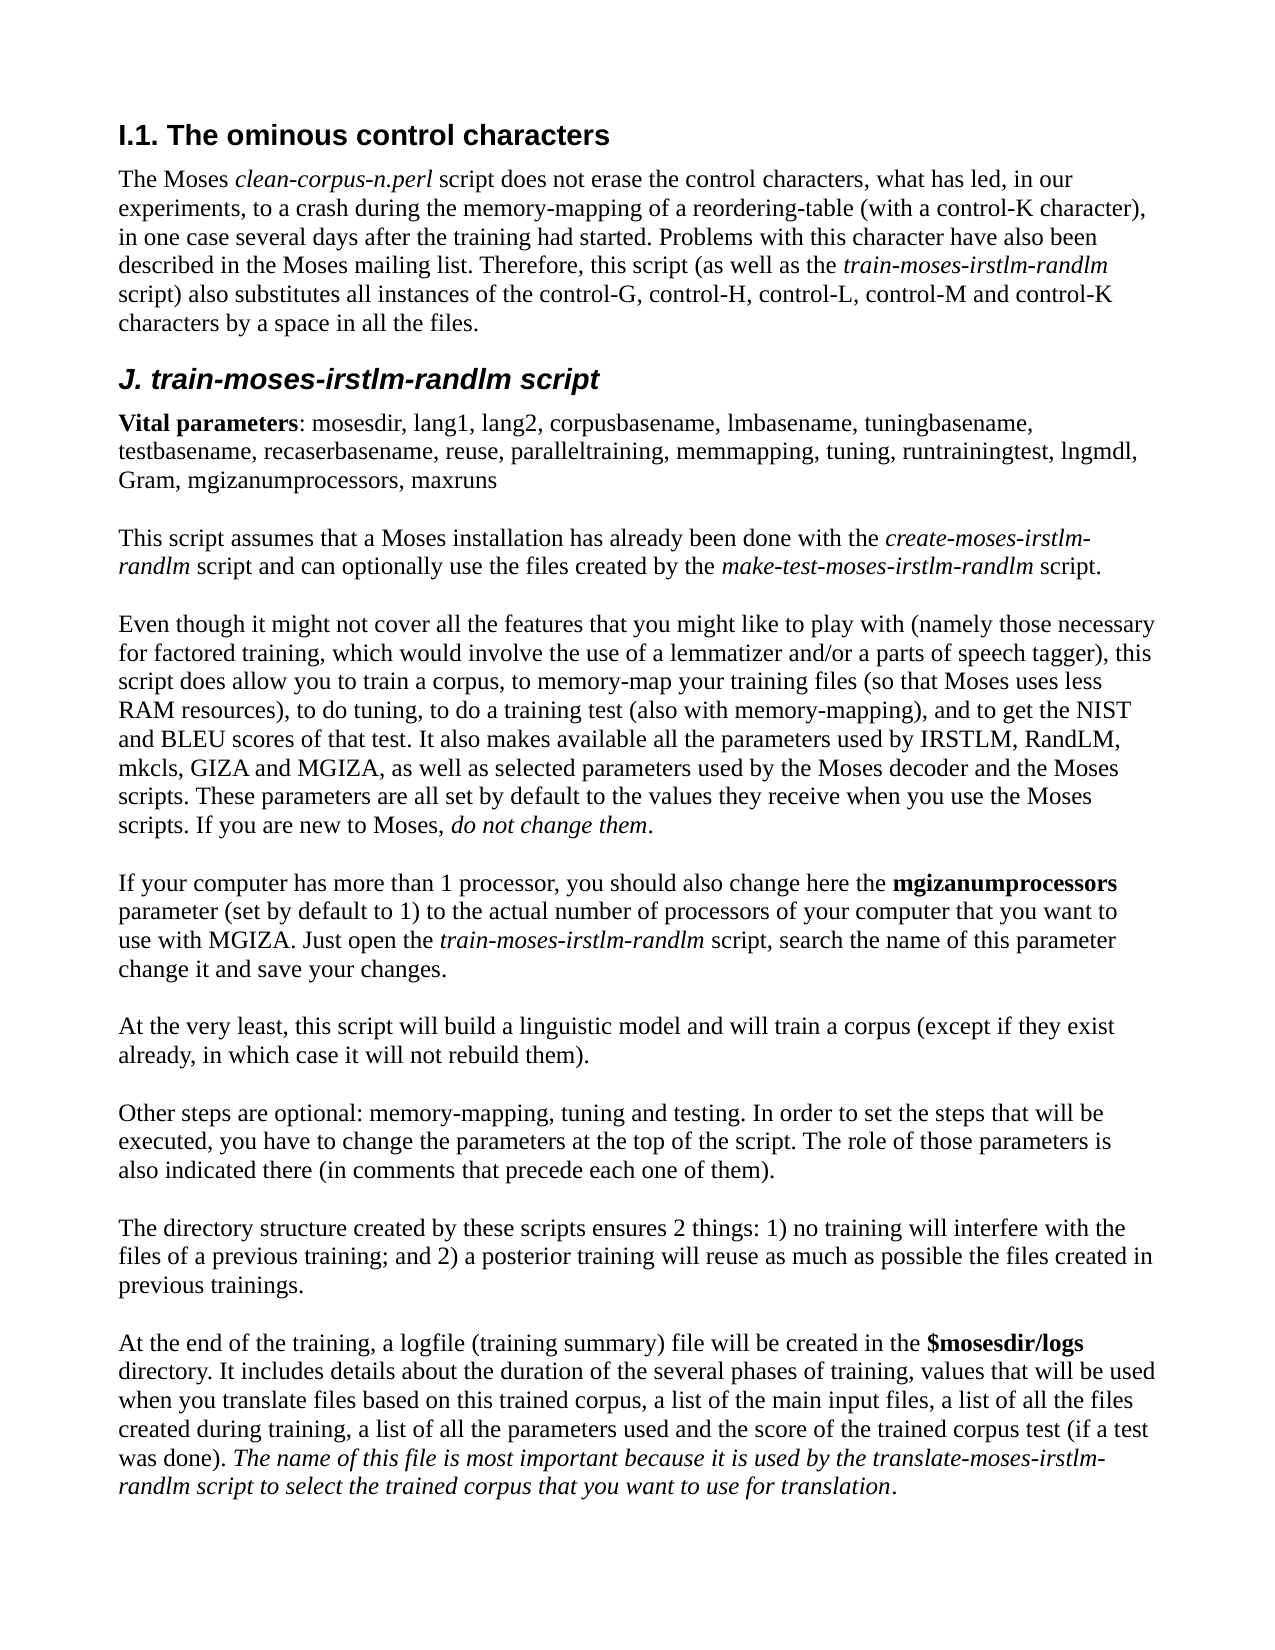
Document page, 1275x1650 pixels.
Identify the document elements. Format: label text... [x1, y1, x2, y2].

subtitle J. train-moses-irstlm-randlm script [118, 362, 1157, 395]
text At the very least, this script will build a linguistic model and will train a corpus (except if they exist already, in which case it will not rebuild them). [118, 1011, 1157, 1069]
text Other steps are optional: memory-mapping, tuning and testing. In order to set the steps that will be executed, you have to change the parameters at the top of the script. The role of those parameters is also indicated there (in comments that precede each one of them). [118, 1098, 1157, 1184]
text The Moses clean-corpus-n.perl script does not erase the control characters, what has led, in our experiments, to a crash during the memory-mapping of a reordering-table (with a control-K character), in one case several days after the training had started. Problems with this character have also been described in the Moses mailing list. Therefore, this script (as well as the train-moses-irstlm-randlm script) also substitutes all instances of the control-G, control-H, control-L, control-M and control-K characters by a space in all the files. [118, 164, 1157, 337]
text At the end of the training, a logfile (training summary) file will be created in the $mosesdir/logs directory. It includes details about the duration of the several phases of training, values that will be used when you translate files based on this trained corpus, a list of the main input files, a list of all the files created during training, a list of all the parameters used and the score of the trained corpus test (if a test was done). The name of this file is most important because it is used by the translate-moses-irstlm-randlm script to select the trained corpus that you want to use for translation. [118, 1328, 1157, 1500]
text If your computer has more than 1 processor, you should also change here the mgizanumprocessors parameter (set by default to 1) to the actual number of processors of your computer that you want to use with MGIZA. Just open the train-moses-irstlm-randlm script, search the name of this parameter change it and save your changes. [118, 868, 1157, 983]
text This script assumes that a Moses installation has already been done with the create-moses-irstlm-randlm script and can optionally use the files created by the make-test-moses-irstlm-randlm script. [118, 523, 1157, 580]
text Even though it might not cover all the features that you might like to play with (namely those necessary for factored training, which would involve the use of a lemmatizer and/or a parts of speech tagger), this script does allow you to train a corpus, to memory-map your training files (so that Moses uses less RAM resources), to do tuning, to do a training test (also with memory-mapping), and to get the NIST and BLEU scores of that test. It also makes available all the parameters used by IRSTLM, RandLM, mkcls, GIZA and MGIZA, as well as selected parameters used by the Moses decoder and the Moses scripts. These parameters are all set by default to the values they receive when you use the Moses scripts. If you are new to Moses, do not change them. [118, 609, 1157, 839]
text The directory structure created by these scripts ensures 2 things: 1) no training will interfere with the files of a previous training; and 2) a posterior training will reuse as much as possible the files created in previous trainings. [118, 1213, 1157, 1299]
subtitle I.1. The ominous control characters [118, 118, 1157, 152]
text Vital parameters: mosesdir, lang1, lang2, corpusbasename, lmbasename, tuningbasename, testbasename, recaserbasename, reuse, paralleltraining, memmapping, tuning, runtrainingtest, lngmdl, Gram, mgizanumprocessors, maxruns [118, 408, 1157, 494]
